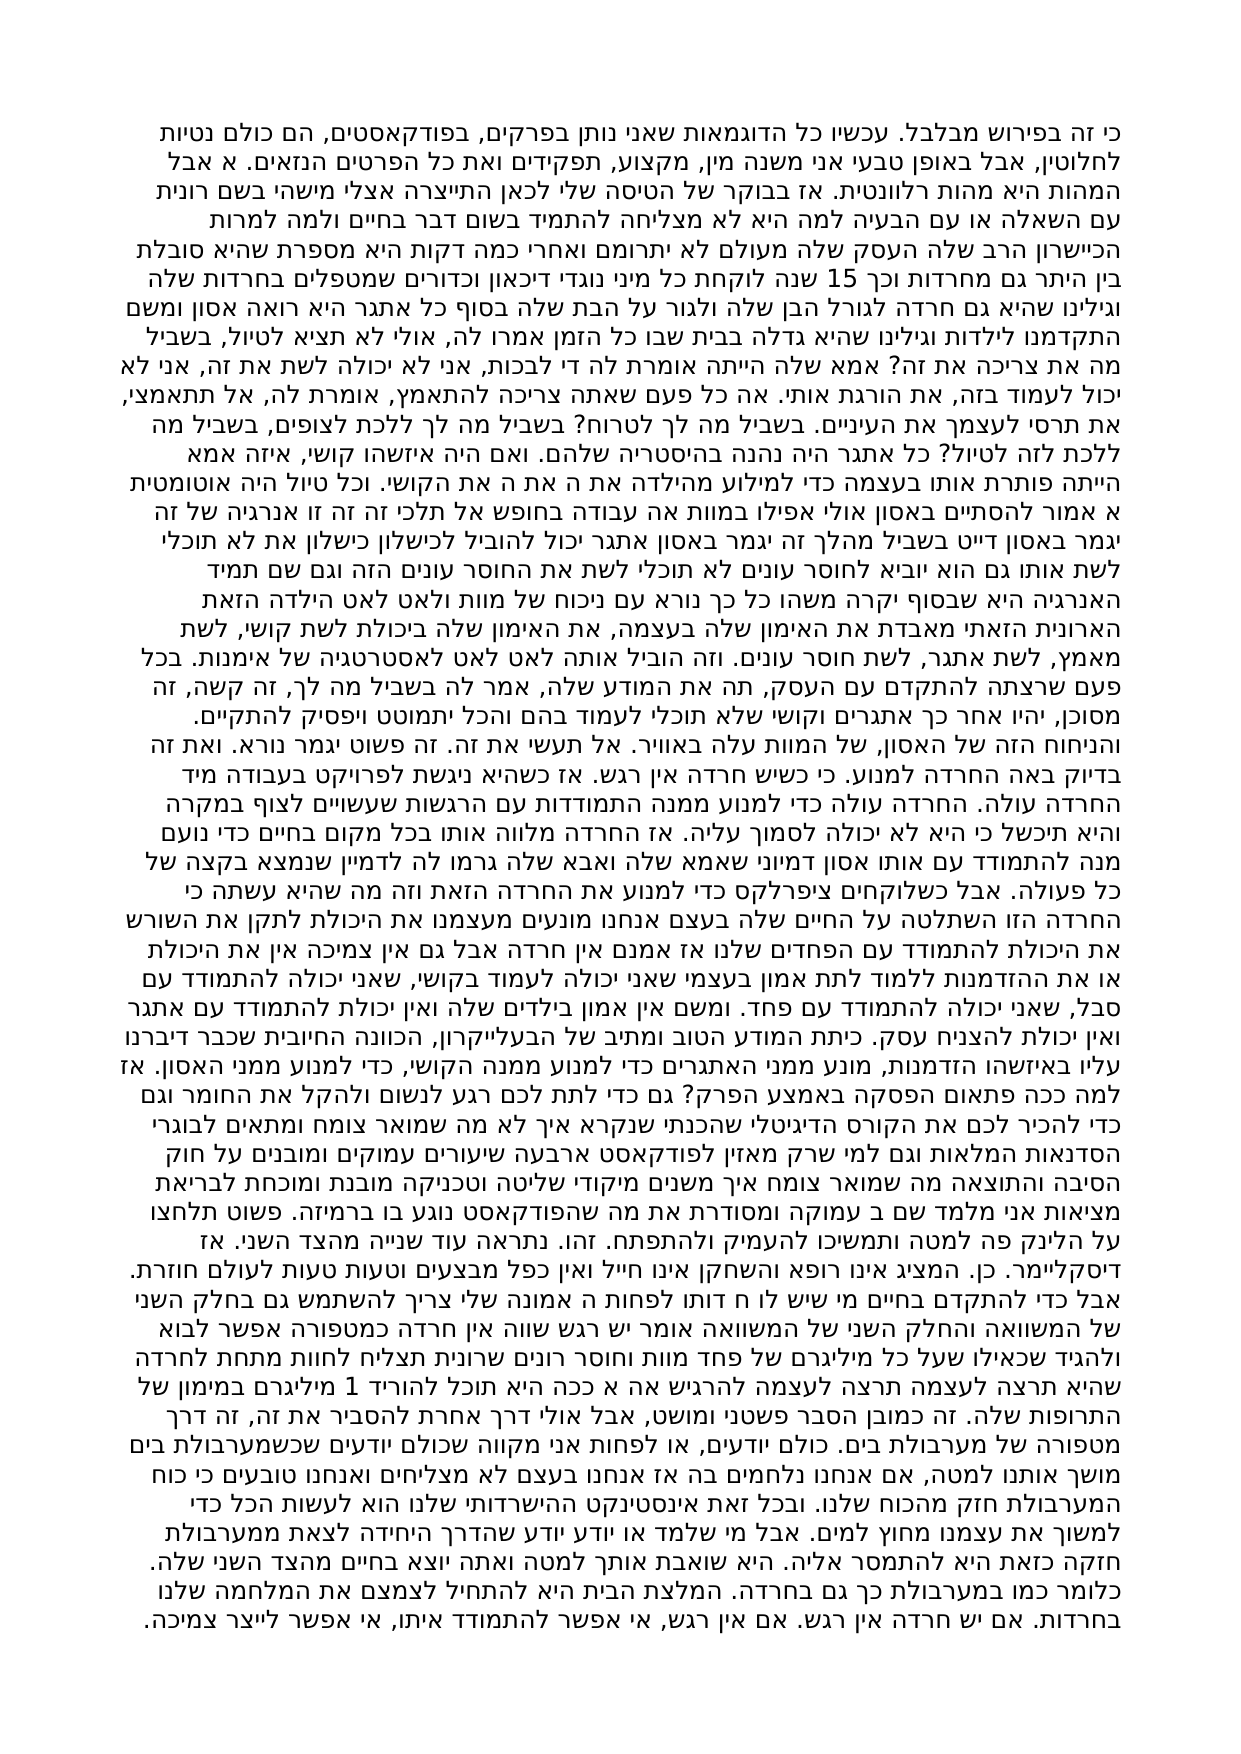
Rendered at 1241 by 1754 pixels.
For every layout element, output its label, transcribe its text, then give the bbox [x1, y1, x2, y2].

text שלום וברוכים הבאים לסליחה. זה לא מה שהזמנתי. הפודקאסט של בית ספר למנהיגות הודעתית. שמי תל בשן. אני מייסד בית הספר ומפתח שיטת אימפקט. היום אנחנו בפרק מספר 17. פרק שבחרתי לקרוא לו פסגת הפחד. והפעם הפעם אני לבד אני לבד כי אני נמצא במקום שנקרא לבלנק שזה מעבר ערים מוטרף בגובה 2500 מטרים באלפים הצרפתיים זה חלק מטרק אלפיני מהלף שאני עושה שנקרא סובב מונבלן 12 ימים שמקיפים את רכס על מונבלן זה עובר דרך צרפת איטליה שוויץ אני אחרי 10ה ימים של הליכה 10 שעות של הליכה היום מתוכם אולי שמונה בעלייה ושש בשלג עמוק עמוק בשלג ואני בספק אם זה היה כ** התה של לימור אז לימור סליחה אני יודע שזה לא מה שיהיה זמן אבל אני בטיח מבטיח שכשאני אחזור נקליט עוד פרק ביחד בגובה פני הים א ונחזור לשגרה שלנו א אז זה הולך להיות פרק קצת שונה אני כבר אגיד מי מכם שהטבע וטרקי אם עושים לו, עושים לו את זה, עושים לו טוב. אני ממש ממש ממליץ להתחיל לחסוך ולהתאמן, כי היופי פה בטרק הזה הוא לא יאומן והלב הולך ומתרחב. הולך ומתרחב עד שנדמה שלפעמים קשה לו ממש להכיל את כל היופי ואת כל החופש הזה. יופי פרעי, לא נגוע, אדיר ממדהים, שמתמשך על פני ימים. ארוכים, לא רק איזה רגע אחד קטן כזה א וחופש חופש אדיר, חופש מציפיות, חופש מהשעון, חופש מתפקידים, חופש מדאגות, חופש ממשכות שאנחנו לא צריכים להחזיק פה כשמטיין ככה. א ואפרופו מסכות, אני מטייל כאן עם שני חברים טובים, אירן והואורי, א שביום שבו אני אצליח לקבל את עצמי כמו שהם מקבלים אותי ללא שום תנאי וללא שום שיפוט ובאומור עצמי מלא ומשובח אז אני בטח ידע שהשגתי משהו אמיתי בחיים שלי וגם שבגלל שזה פרק לא ממש פורמלי שמוקלט ישירות לטלפון ואיכות לא ידועה באולפן שהוא א סלחסוף מוקף בשלג א מאוד מאוד מאוד גבוה באלפים שצופה על המונבלן אז אני מרשה לעצמי להגיד פה עוד רגע משהו אישי. א מבחינתי כשאתה עושה משהו כזה בחיים שאתה ישר ישר רוצה לשתף אותו עם מישהו א זאת עדות כפולה גם לזה שאתה עושה בדיוק את מה שאתה אוהב ואמור לעשות וגם זה עוזר לך לדעת בדיוק את מי אתה אוהב. אז הפרק הזה מוקדש למעיין לשלב לנועם וליונתן בשן שיש פה מיליון רגעים שהייתי רוצה ש תראו. א אז אני בחופש כמו שאתם מבינים ואני עושה בדיוק את מה שאני רוצה וגם על זה יש לנו פרק בפודקאסט על רצונות חופשיים ואני נטול דאגות. זה אומר שאין שום דבר בעתיד שמטריד אותי כרגע או מפחיד אותי ולכן אני גם רוצה וגם יכול להיות בהווה וכל כך לההנות ממנו. התודעה שלי לא נודדת לאיזשהו עתיד דמיוני רואה בו מציאות מטרידה וחוזרת במסע מדהים בזמן להוה ומתחילה לפעול כדי למנוע אותו. ועל הנושא הזה של חשש ושל פחד ושל חרדה הייתי רוצה לדבר היום למרות שאולי בנוף המטורף הפסטורלי הזה זה לא כל כך הגיוני. הייתי רוצה לחלק את הפחד לשלושה סוגים של פחד ואני מקווה שאני אצליח לעשות את זה גם לי השאלות המנחות שלמור ושזה יהיה ברור ועל הקרקע וכל קוארנטי ושתצליחו לעשות עם זה משהו. אה אז אמרנו שאפשר לנסות לחלק את הפחד לשלושה סוגים של פחד. פחד מוחשי, פחד רגשי ופחד הרטילאי שאפשר גם לקרוא לו חרדה. הפחד הראשון, הפחד המוחשי, הוא הפחד הטבעי, הבסיסי, הקמאי ביותר. זה הפחד מאריה, הפחד מאש, מנחש. אם זה גדול, קרוב, מהיר ועם שיניים, אז זה מסו. כן מאוד אנחנו מגיבים בפייט פלייט או פריז שלושת התגובות החייתיות שלנו תקיפה בריכה אוקפיאה כדי למנוע את עצמנו מהסכנה הזו המגדלה שלנו חלק במוח מעורב בזה זו סכנה ברורה ומיידית א כלי שבעדיו לא היינו שורדים לפעמים הפחדים שלנו אמיתיים לגמרי א באמת יש אריה בחוץ לפעמים נדמה לנו שיש אריה בחוץ או נדמה לנו שיש גנב בחוץ אבל אחרי רגע אנחנו מבינים שלא ונרגעים. יש חלק אחר במוח שמגיע ומפרש בצורה מדוייקת ואומר, הצינור שראית הרגע א הוא לא נחש אמיתי אלא הוא צינור. וכל החומרים שהופרשו לנו בגוף נרגעים. אה זה מסוג הפחדים שמגינים עלינו. הם חשובים מאוד. אנשים ללא פחד כזה עושים שטויות ולפעמים גם משנים את המחיר. א כדי להתגבר על הפחד הזה נדרש אומץ רב א אומץ להילחם באריה אם תרצו אומץ לחלץ מהאש את האדם הלקוד אומץ לרוץ אל מול מתח הכדורים כדי לנצח בהקרב או להציל את החבר א אבל לא בפחד הזה הסקינן למרות שהיום לפנות ערב אחרי איזה תשע שעות של טיפוס כשהשל הגיע מאוד עמוק המדרון חלק ואני קצת עייף טיפה איבדתי את השיווי משקל והפחד הזה בפירוש היה נוח ורלוונטי מתמיד. הפחד השני הוא פחד רגשי או יותר נכון פחד מרגש וזה כבר דורש העברה. א זה הפחד מלהרגיש משהו. אמרנו לו פעם שזו התכלית של התודעה הראקטיבית. התכלית שלה הוא למנוע עתיד רגשי לא רצוי. א כלומר אני נמנע מליצור קשר כדי למנוע חוויה של נטישה. א רגש של נטישה. רגש של כאב של בדידות של לבד אני נמנע או חושש נגיד להופיע מול קהל כי אני מפחד לחוש את הדחייה את הבוז את הבושה שמחכים לי בסוף התהליך האלה הרגשות האלה מאיימים עליי אני מפחד מהם ואני אעשה הכל כדי להימנע מהם חלק מהפחדים האלה גם על זה דיברנו בפרקים הקודמים אמונאי ילדות קראנו להם מצדות כל מיני אירועי ילדות מצדות שנפלו אירועים קשים או רגשות נוראים שולנו בילדות שאנחנו פשוט לא מוכנים לחוות אותם יותר. אה ולכן הם מובילים לכל מיני פיתוח של אסטרטגיות ילדות והתנהגויות שלנו כ אמבוגרים שכל התכלית שלהם למנוע מאיתנו פגישה עם אותו רגש שכל כך מפחיד אותנו. האסטרטגיות האלו מגדירות אותנו, עוזרות לנו, פוגעות בנו, מנהלות אותנו, מקלקלות לנו מערכות יחסים עוד פעם ועוד פעם. ובסדנאות שלנו אנחנו עושים כל כדי ליתר את מה שאנחנו קוראים לומערכת ההפעלה או היד האוזת בבלונים א שאותו חיווט מנטלי שאנחנו מאמינים שמנהל את כל הפחדים והאסטרטגיות האלה ואנחנו עובדים קשה כמו שאתם כבר יודעים בלשנות אותם א ויש גם פחד שלישי ש על לשמוע הפרק הזה פסגת הפחד ולפחד הזה קוראים חרדה ואת זה כבר הרבה יותר קשה להסביר חרדה היא סוג של חוויה גופנית קשה, קשה מאוד. יש יגידו כמעט בלתי נסבלת. אנחנו מרגישים א ממש א תחושה שאנחנו תכף הולכים למות ושאם לא נעצור את זה אנחנו נקרוס. זה יכול להיות גם התקף חרדה א שכולל זה קרה, דופק מועץ ולא סדיר, לחץ בחזה, בחילה. ממש תחושה קשה מאוד של התקף לב ויש גם חרדות קצת פחות דרמטיות אבל גם להם יש את הפוטנציאל א לפגוע מאוד באיכות החיים שלנו אפילו לשתק אותם החרדה הזו בגלל שהיא מרגישה כל כך נורא א מביאה מיליונים של אנשים לקחת תרופות נגד חרדה כמו ציפרלקס ושאר החבר'ה במשפחה והאמת שלרבים החרדה באמת מצטמצמת משקשמעותית בעזרת התרופות האלה והם א חוזרים לתפקד בניבגוד א לפחדים הראשונים, המוחשיים, האריה והרגשיים. החרדות והפחדים שמניעים אותם קשים מאוד להסבר לאי. אין אריה לברוח ממנו, אין רגש מוגדר כמו בושה או דחיה לברוח מהם. זו חרדה יותר אמורפית ושום הסבר לוגי לא ירגיע את המיינד החרד. א השכל הישר לא מצליח לשכנע את תת המודע עקום שאין באמת אסון בדרך. למרות שאנחנו יודעים שהם עכשיו שבות שלנו לא תקינות. א למרות שאנחנו מבינים שהחרדה שלנו היא לא הגיונית, עדיין המכירות של הציפרלקס אנוס נסקות לשמיים. א אבל אני כאן הייתי רוצה להביא משוואה חדשה וזווית אולי טיפה מקורית וקצת מבלבלת על העניין הזה של חרדה, כי המון המון אנשים חווים אותה. אה, הייתי רוצה שלצורך ה הפרק הזה או לצורך הדיון נפסיק רגע להתייחס לחרדה כרגש נוראי שאנחנו רק רוצים למנוע מעצמנו מלהרגיש אותו על ידי מנאות מעשייה או הגנה מופרזת על עצמנו או פסיביות או תרופות מרגיעות או ציפרלקס והייתי רוצה שנתחיל להתייחס לחרדה א כחסם כמכשול שכל התכלית שלו ופה הייתי שמח א לדייק שכל התכלית שלו זה למנוע מאיתנו להרגיש. כלומר, החרדה, התפקיד שלנו היא למנוע מאיתנו להרגיש להרגיש משהו אחר, משהו יותר עמוק ויותר מפחיד ומסוכן לכאורה מהחרדה עצמה. משהו שבכל פעם שהדבר הזה מתקרב או נדמה לנו שהוא מתקרב, אם זה הרים או צלרים כערים, מיד אנחנו נכנסים כחרדה ו בעצם אני רוצה להתייחס לחרדה כמנגנון הגנה שכל התפקיד שלנו הוא למסך את אותם רגשות עמוקים יותר. כדי להבין את הדבר המבל הזה הייתי רוצה לבנות רגע משוואה לא מאוד טבעית שבצד ימין שלה יהיה כתוב יש חרדה ומצד שמאל יהיה כתוב שווה אין רגש. כלומר יש חרדה שווה אין רגש. ומתחת לזה משוואה הפוכה שאומרת שכשיש רגש אין אין חרדה, יש חרדה, אין רגש, יש רגש, אין חרדה. אז מה זה אומר בפועל? זה אומר בעצם שהתפקיד של החרדה הוא למסך רגש עמוק יותר, בדרך כלל של פחד או כאב. סוג של כמו שאמרתי כבר פסקד הפחד. כלומר, למרות שהחרדה מרגישה לרוב האנשים כמו משהו שהוא בשליליות הטוטלית של החיים, סוג של טעום שאין מתחת איזה רגש יותר חמור היא למעשה מגן מפני רגש אחר ולכן כשיש חרדה זה אומר שאין את אותו רגש אחר את אותו כאב או פחד עמוקים ולכן הפתרון הוא לכאורה פשוט הפתרון הוא לעבוד הפוך משוואה אומר יש רגש שווה אין חרדה כלומר מי שבאמת רוצה להיפרד מחרדה או מהחרדה שלו חייב ללמוד להרגיש את הפחד והכאב שהיא מנסה להסתיר. א בוא ניתן דוגמה כי זה בפירוש מבלבל. עכשיו כל הדוגמאות שאני נותן בפרקים, בפודקאסטים, הם כולם נטיות לחלוטין, אבל באופן טבעי אני משנה מין, מקצוע, תפקידים ואת כל הפרטים הנזאים. א אבל המהות היא מהות רלוונטית. אז בבוקר של הטיסה שלי לכאן התייצרה אצלי מישהי בשם רונית עם השאלה או עם הבעיה למה היא לא מצליחה להתמיד בשום דבר בחיים ולמה למרות הכיישרון הרב שלה העסק שלה מעולם לא יתרומם ואחרי כמה דקות היא מספרת שהיא סובלת בין היתר גם מחרדות וכך 15 שנה לוקחת כל מיני נוגדי דיכאון וכדורים שמטפלים בחרדות שלה וגילינו שהיא גם חרדה לגורל הבן שלה ולגור על הבת שלה בסוף כל אתגר היא רואה אסון ומשם התקדמנו לילדות וגילינו שהיא גדלה בבית שבו כל הזמן אמרו לה, אולי לא תציא לטיול, בשביל מה את צריכה את זה? אמא שלה הייתה אומרת לה די לבכות, אני לא יכולה לשת את זה, אני לא יכול לעמוד בזה, את הורגת אותי. אה כל פעם שאתה צריכה להתאמץ, אומרת לה, אל תתאמצי, את תרסי לעצמך את העיניים. בשביל מה לך לטרוח? בשביל מה לך ללכת לצופים, בשביל מה ללכת לזה לטיול? כל אתגר היה נהנה בהיסטריה שלהם. ואם היה איזשהו קושי, איזה אמא הייתה פותרת אותו בעצמה כדי למילוע מהילדה את ה את ה את הקושי. וכל טיול היה אוטומטית א אמור להסתיים באסון אולי אפילו במוות אה עבודה בחופש אל תלכי זה זה זו אנרגיה של זה יגמר באסון דייט בשביל מהלך זה יגמר באסון אתגר יכול להוביל לכישלון כישלון את לא תוכלי לשת אותו גם הוא יוביא לחוסר עונים לא תוכלי לשת את החוסר עונים הזה וגם שם תמיד האנרגיה היא שבסוף יקרה משהו כל כך נורא עם ניכוח של מוות ולאט לאט הילדה הזאת הארונית הזאתי מאבדת את האימון שלה בעצמה, את האימון שלה ביכולת לשת קושי, לשת מאמץ, לשת אתגר, לשת חוסר עונים. וזה הוביל אותה לאט לאט לאסטרטגיה של אימנות. בכל פעם שרצתה להתקדם עם העסק, תה את המודע שלה, אמר לה בשביל מה לך, זה קשה, זה מסוכן, יהיו אחר כך אתגרים וקושי שלא תוכלי לעמוד בהם והכל יתמוטט ויפסיק להתקיים. והניחוח הזה של האסון, של המוות עלה באוויר. אל תעשי את זה. זה פשוט יגמר נורא. ואת זה בדיוק באה החרדה למנוע. כי כשיש חרדה אין רגש. אז כשהיא ניגשת לפרויקט בעבודה מיד החרדה עולה. החרדה עולה כדי למנוע ממנה התמודדות עם הרגשות שעשויים לצוף במקרה והיא תיכשל כי היא לא יכולה לסמוך עליה. אז החרדה מלווה אותו בכל מקום בחיים כדי נועם מנה להתמודד עם אותו אסון דמיוני שאמא שלה ואבא שלה גרמו לה לדמיין שנמצא בקצה של כל פעולה. אבל כשלוקחים ציפרלקס כדי למנוע את החרדה הזאת וזה מה שהיא עשתה כי החרדה הזו השתלטה על החיים שלה בעצם אנחנו מונעים מעצמנו את היכולת לתקן את השורש את היכולת להתמודד עם הפחדים שלנו אז אמנם אין חרדה אבל גם אין צמיכה אין את היכולת או את ההזדמנות ללמוד לתת אמון בעצמי שאני יכולה לעמוד בקושי, שאני יכולה להתמודד עם סבל, שאני יכולה להתמודד עם פחד. ומשם אין אמון בילדים שלה ואין יכולת להתמודד עם אתגר ואין יכולת להצניח עסק. כיתת המודע הטוב ומתיב של הבעלייקרון, הכוונה החיובית שכבר דיברנו עליו באיזשהו הזדמנות, מונע ממני האתגרים כדי למנוע ממנה הקושי, כדי למנוע ממני האסון. אז למה ככה פתאום הפסקה באמצע הפרק? גם כדי לתת לכם רגע לנשום ולהקל את החומר וגם כדי להכיר לכם את הקורס הדיגיטלי שהכנתי שנקרא איך לא מה שמואר צומח ומתאים לבוגרי הסדנאות המלאות וגם למי שרק מאזין לפודקאסט ארבעה שיעורים עמוקים ומובנים על חוק הסיבה והתוצאה מה שמואר צומח איך משנים מיקודי שליטה וטכניקה מובנת ומוכחת לבריאת מציאות אני מלמד שם ב עמוקה ומסודרת את מה שהפודקאסט נוגע בו ברמיזה. פשוט תלחצו על הלינק פה למטה ותמשיכו להעמיק ולהתפתח. זהו. נתראה עוד שנייה מהצד השני. אז דיסקליימר. כן. המציג אינו רופא והשחקן אינו חייל ואין כפל מבצעים וטעות טעות לעולם חוזרת. אבל כדי להתקדם בחיים מי שיש לו ח דותו לפחות ה אמונה שלי צריך להשתמש גם בחלק השני של המשוואה והחלק השני של המשוואה אומר יש רגש שווה אין חרדה כמטפורה אפשר לבוא ולהגיד שכאילו שעל כל מיליגרם של פחד מוות וחוסר רונים שרונית תצליח לחוות מתחת לחרדה שהיא תרצה לעצמה תרצה לעצמה להרגיש אה א ככה היא תוכל להוריד 1 מיליגרם במימון של התרופות שלה. זה כמובן הסבר פשטני ומושט, אבל אולי דרך אחרת להסביר את זה, זה דרך מטפורה של מערבולת בים. כולם יודעים, או לפחות אני מקווה שכולם יודעים שכשמערבולת בים מושך אותנו למטה, אם אנחנו נלחמים בה אז אנחנו בעצם לא מצליחים ואנחנו טובעים כי כוח המערבולת חזק מהכוח שלנו. ובכל זאת אינסטינקט ההישרדותי שלנו הוא לעשות הכל כדי למשוך את עצמנו מחוץ למים. אבל מי שלמד או יודע יודע שהדרך היחידה לצאת ממערבולת חזקה כזאת היא להתמסר אליה. היא שואבת אותך למטה ואתה יוצא בחיים מהצד השני שלה. כלומר כמו במערבולת כך גם בחרדה. המלצת הבית היא להתחיל לצמצם את המלחמה שלנו בחרדות. אם יש חרדה אין רגש. אם אין רגש, אי אפשר להתמודד איתו, אי אפשר לייצר צמיכה. אם יש רגש פחד, אותו כאב עמוק שאנחנו חוששים ממנו, אז אין חרדה. ואז יש צמיכה כי אנחנו מתמודדים עם הרגש. אני אני יודע שזה קצת מסובך ההסבר ואני יודע שאין את לי מאור ששואלת פה שאלות וכבר חשוך פה בחוץ, אבל בפעם הבאה שחרדה צפה אצלכם שווה להתחיל ולחקור אותה. שווה ולהתחיל לתת בנגיעות, בנגיעות קטנות למערבולת הזאתי לקחת אותכם פנימה. לגלות לעומק את שורשי החרדה. פעם אחת לנסות להבין עם השכל מהוא אותו פחד כמאי שעשוי להסתתר מתחת לאותה חרדה. אני יודע שזה דבר שמאוד מאוד קשה לעשות אותו לבד, אבל עצם החקירה הזאת יכולה לפתוח משהו. ושתיים כתרגול טכני ניתן ברגע של החרדה לעשות את מה שאנחנו קוראים לו פעולה הפוכה להרגל. לתת אפילו לדקה, לחצי דקה, לשתי דקות, ל-10 שניות, לכמה שאפשר לחרדה להשתלט לרגע על הגוף ממש להזמין אותה, להרגיש אותה בגוף א בדופק, בחום, בלחץ ולנסות לפגוש את הרגשות שמסתרים מתחתיה. כל תרגול כזה גם של 10 שניות שבו אני לא דוחה את החרדה, אלא יורד עוד מילימטר או שניים במעבה א המים האלה יכול לקדם אותנו אה למקום של שקט יותר עמוק ותלות יותר נמוכה בדברים שירגיעו אותנו. אבל במקרה הזה של החקירה הזאת של המערבולת נדרשת בעיניי ואני אומר את זה מניסיון סבלנות רבה ומתינות רבה בתרגול. שוב אני לא מדבר על מקומות ש בהם ה התרופות אם יש כאלה באו לפתור בעיה פסיכיאטרית ידועה. אה באופן כללי אני חושב שחשוב מאוד בשלב הזה בחיים להבין או חייב להיות לבן אדם איזשהי נקודה בחיים שהוא מבין שאי אפשר להיות בן אדם שלם אולי אפילו מאושר בלי להיות מסוגל לחוות לחוות בשקט כאב ופחד ורגשות שליליים בצורה פשוטה בלי לנסות כל הזמן א לברוח מהם אין שום דבר בטבע שצומח בלי קושי, בלי התנגדות, בלי מאמץ, לא פרח ולא תלה. ובטח שלא אנחנו כבני אדם כל כך מורכבים, שכל כך הרבה כוחות א פועלים עלינו. בכלל הגישה הזאת שלנו לכאב ולרגש ולסבל צריכה להשתנות. אה, כאב הוא חלק מגדילה וחוויה של רגשות קשים. זה ממש שהוא בבסיס של כל גדילה, כל השלמה עצמית א וכל אושר. אה זהו אני תכף א כבר ממש מתקרר פה ואני א רוצה לחזור לתוך הבקטה הצנועה שלנו. הרבה מאוד זמן לא פרסמנו א פרק. גם היינו עסוקים בעבודה א גם ההכנה לטיול הזה וגם בין היתר א קדשנו המון המון זמן להכין קורס דיגיטלי מושקע שלדעת יצא ממש אבל ממש ממש מוצלח. אז אם אתם אוהבים את הפודקאסט הזה ומרגישים שאתם צומכים ממנו ומתפתחים ממנו ואתם רוצים להמשיך לצמוח ולהמשיך להתפתח א אז אם הפודקאסט הזה אכן יפורסם והוא יתגלה שהוא מוקלט באיכות טובה אז אני מאמין שבתחתית שלו אם זה בפייסבוק ואם זה בספוטיפיי ואם זה ביוטיוב יהיה עם הפרסום לי לקורס דיגיטלי שיכול באמת לפתוח את הראש. יש שם ארבעה שיעורים מושקעים ומפורטים על מה שמואר צומח, על חוק שורש וענף, על תודעה בוראת מציאות, על איך באמת בוראים מציאות, מודל מובנה, מסודר, על עבודה מביbe, לדהיing ואני ממש ממש מזמין אתכם להיכנס לשם, להתרשם ולהוריד את הקורס הזה. אז אני מקווה מאוד שנה תם והדברים הובנו למרות שלא היה פה מי שיתן לי קונטרה ואני פה בחשכה א ונשתמע בקרוב להתראות סליחה זה לא מה שהזמנתי [118, 118, 1122, 1635]
